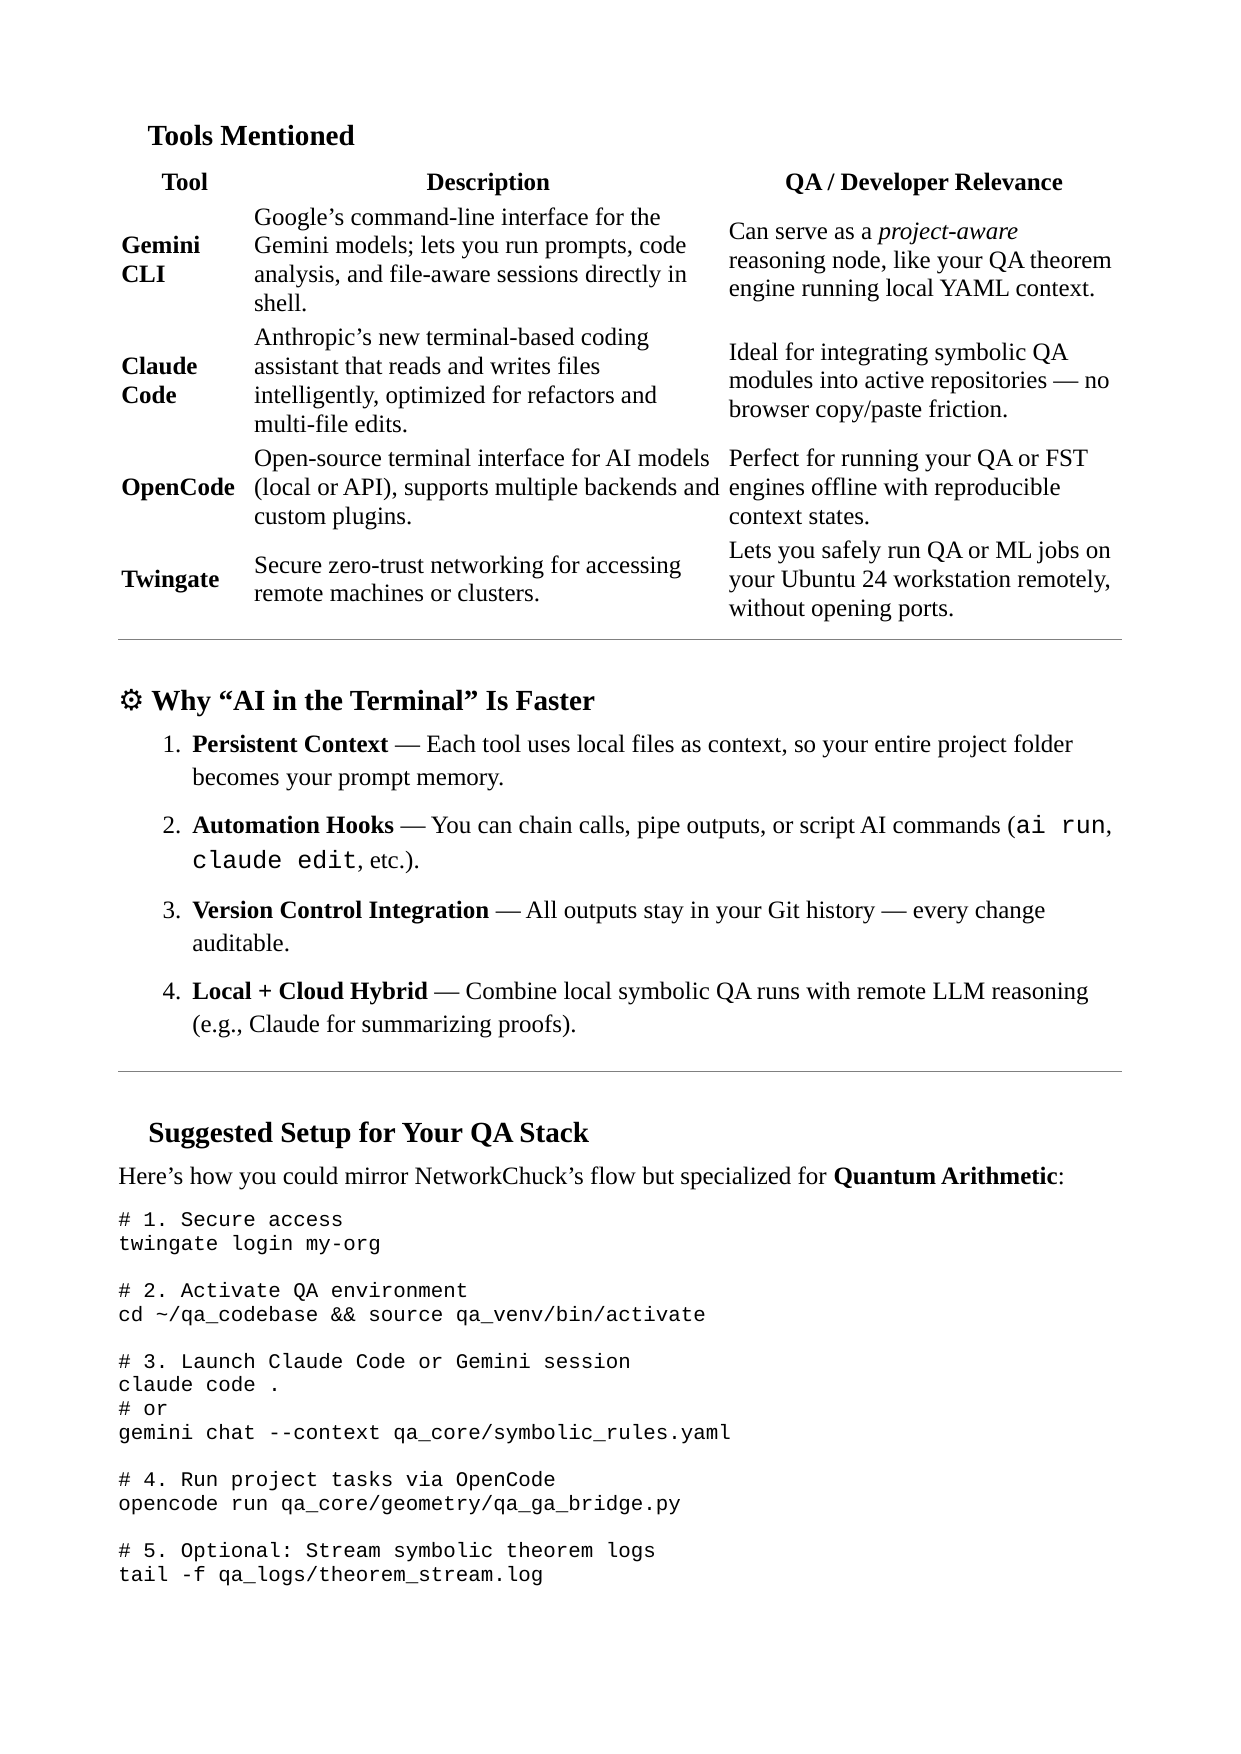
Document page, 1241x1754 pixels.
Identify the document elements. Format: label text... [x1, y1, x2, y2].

table_header Description [251, 164, 726, 199]
table_cell Open-source terminal interface for AI models (local or API), supports multiple backends and custom plugins. [251, 440, 726, 532]
subtitle ⚙️ Why “AI in the Terminal” Is Faster [118, 683, 1122, 717]
subtitle 🧩 Suggested Setup for Your QA Stack [118, 1115, 1122, 1149]
table_header Tool [118, 164, 251, 199]
table_cell Claude Code [118, 320, 251, 440]
text # 2. Activate QA environment [118, 1280, 1122, 1303]
list Version Control Integration — All outputs stay in your Git history — every change auditable. [162, 895, 1122, 957]
subtitle 🧰 Tools Mentioned [118, 118, 1122, 152]
text Here’s how you could mirror NetworkChuck’s flow but specialized for Quantum Arithmetic: [118, 1161, 1122, 1190]
table_cell Secure zero-trust networking for accessing remote machines or clusters. [251, 533, 726, 624]
text cd ~/qa_codebase && source qa_venv/bin/activate [118, 1303, 1122, 1327]
list Persistent Context — Each tool uses local files as context, so your entire project folder becomes your prompt memory. [162, 729, 1122, 791]
table_header QA / Developer Relevance [726, 164, 1122, 199]
text gemini chat --context qa_core/symbolic_rules.yaml [118, 1422, 1122, 1445]
text # 1. Secure access [118, 1209, 1122, 1233]
text # 5. Optional: Stream symbolic theorem logs [118, 1540, 1122, 1564]
table_cell Twingate [118, 533, 251, 624]
text twingate login my-org [118, 1233, 1122, 1256]
text # 4. Run project tasks via OpenCode [118, 1469, 1122, 1493]
list Automation Hooks — You can chain calls, pipe outputs, or script AI commands (ai run, claude edit, etc.). [162, 810, 1122, 876]
text tail -f qa_logs/theorem_stream.log [118, 1564, 1122, 1587]
table_cell OpenCode [118, 440, 251, 532]
table_cell Lets you safely run QA or ML jobs on your Ubuntu 24 workstation remotely, without opening ports. [726, 533, 1122, 624]
list Local + Cloud Hybrid — Combine local symbolic QA runs with remote LLM reasoning (e.g., Claude for summarizing proofs). [162, 976, 1122, 1038]
text claude code . [118, 1374, 1122, 1398]
table_cell Can serve as a project-aware reasoning node, like your QA theorem engine running local YAML context. [726, 199, 1122, 319]
text opencode run qa_core/geometry/qa_ga_bridge.py [118, 1493, 1122, 1516]
table_cell Anthropic’s new terminal-based coding assistant that reads and writes files intelligently, optimized for refactors and multi-file edits. [251, 320, 726, 440]
table_cell Google’s command-line interface for the Gemini models; lets you run prompts, code analysis, and file-aware sessions directly in shell. [251, 199, 726, 319]
table_cell Ideal for integrating symbolic QA modules into active repositories — no browser copy/paste friction. [726, 320, 1122, 440]
table_cell Gemini CLI [118, 199, 251, 319]
text # 3. Launch Claude Code or Gemini session [118, 1351, 1122, 1374]
text # or [118, 1398, 1122, 1422]
table_cell Perfect for running your QA or FST engines offline with reproducible context states. [726, 440, 1122, 532]
